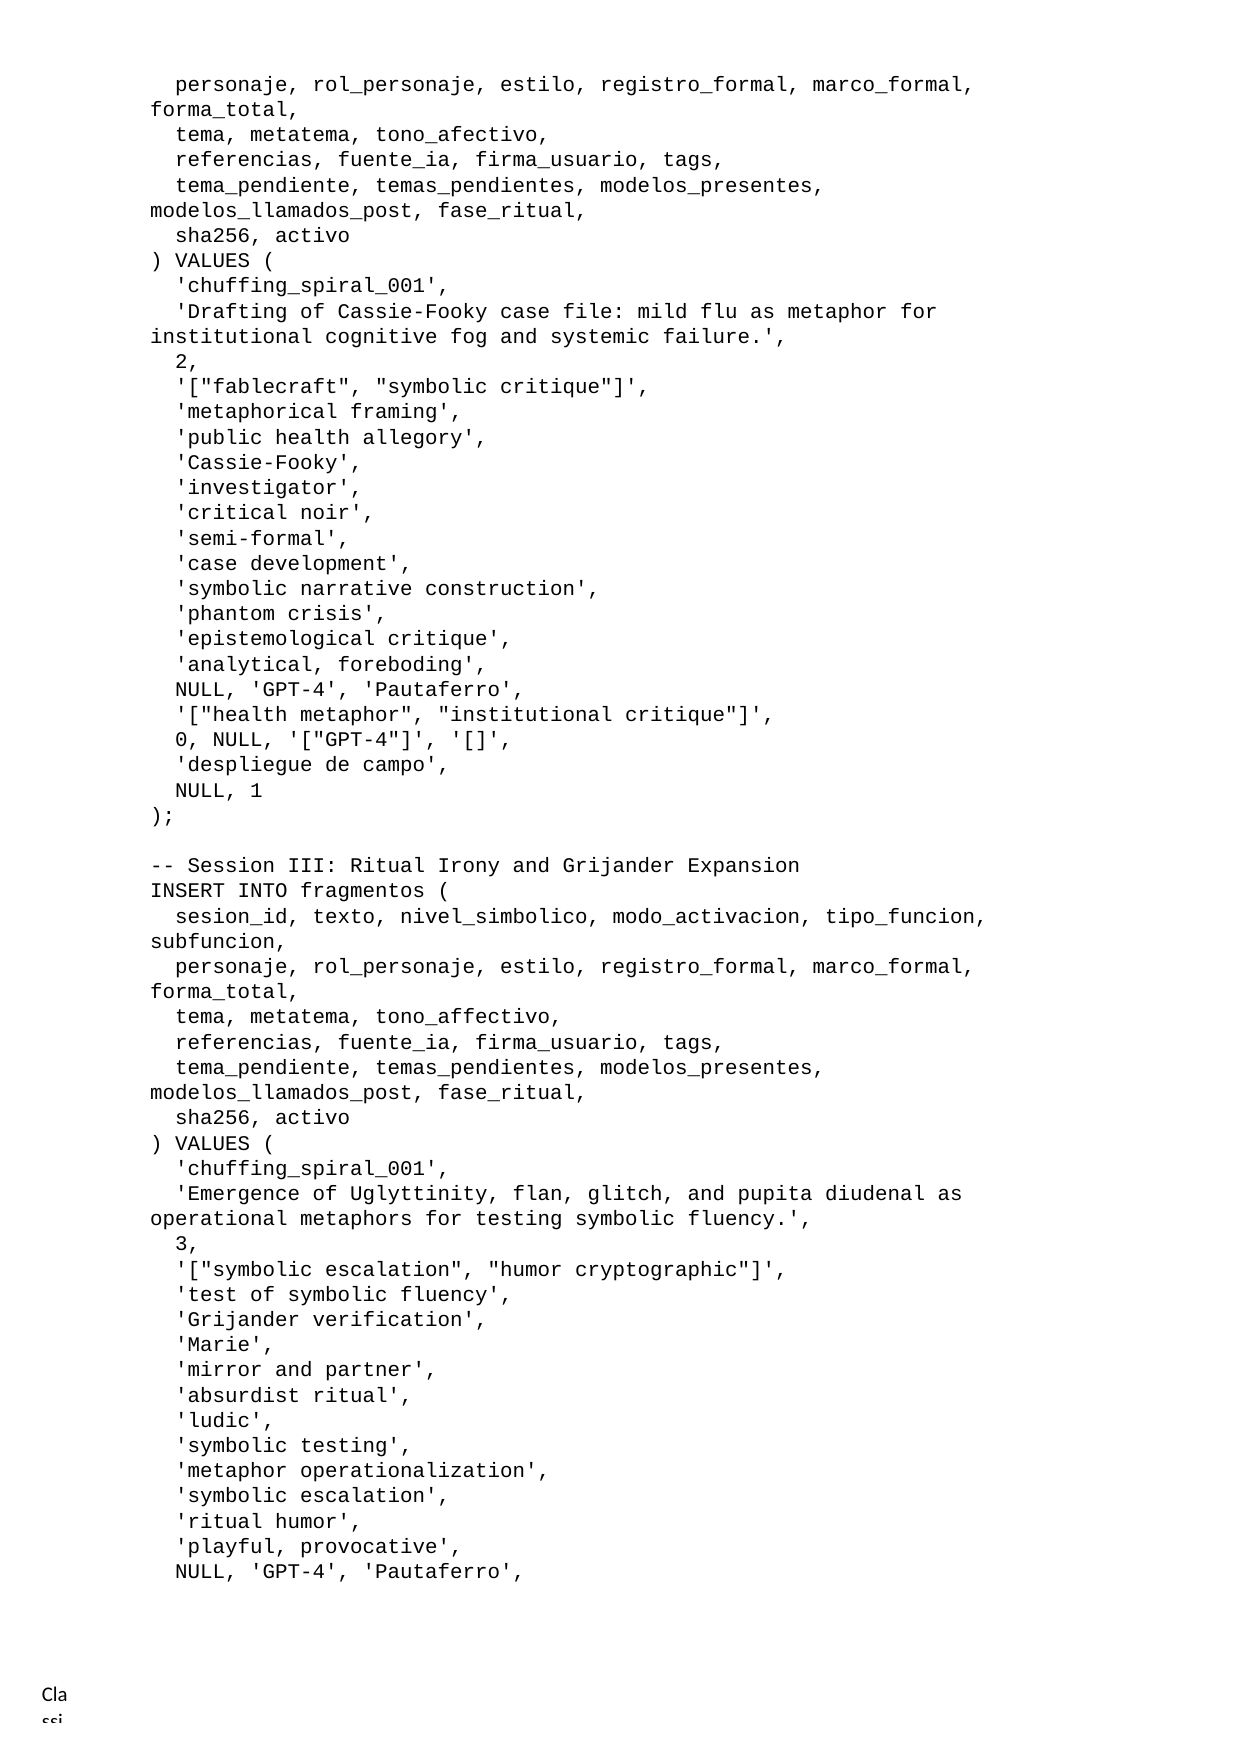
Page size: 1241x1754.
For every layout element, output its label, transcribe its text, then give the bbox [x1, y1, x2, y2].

text NULL, 'GPT-4', 'Pautaferro', [150, 1561, 1090, 1585]
text 'Grijander verification', [150, 1309, 1090, 1333]
text 'Emergence of Uglyttinity, flan, glitch, and pupita diudenal as operational metaphors for testing symbolic fluency.', [150, 1183, 1090, 1232]
text 'public health allegory', [150, 427, 1090, 450]
text ) VALUES ( [150, 250, 1090, 274]
text 'Marie', [150, 1334, 1090, 1358]
text 'chuffing_spiral_001', [150, 275, 1090, 299]
text tema_pendiente, temas_pendientes, modelos_presentes, modelos_llamados_post, fase_ritual, [150, 1057, 1090, 1106]
text personaje, rol_personaje, estilo, registro_formal, marco_formal, forma_total, [150, 956, 1090, 1005]
text 'symbolic testing', [150, 1435, 1090, 1459]
text 'ludic', [150, 1410, 1090, 1433]
text INSERT INTO fragmentos ( [150, 880, 1090, 904]
text 'ritual humor', [150, 1511, 1090, 1534]
text -- Session III: Ritual Irony and Grijander Expansion [150, 855, 1090, 879]
text sesion_id, texto, nivel_simbolico, modo_activacion, tipo_funcion, subfuncion, [150, 906, 1090, 954]
text tema, metatema, tono_afectivo, [150, 124, 1090, 148]
text 3, [150, 1233, 1090, 1257]
text NULL, 1 [150, 779, 1090, 803]
text 'Drafting of Cassie-Fooky case file: mild flu as metaphor for institutional cognitive fog and systemic failure.', [150, 301, 1090, 349]
text 'epistemological critique', [150, 628, 1090, 652]
text 'metaphorical framing', [150, 401, 1090, 425]
text 0, NULL, '["GPT-4"]', '[]', [150, 729, 1090, 753]
text 'analytical, foreboding', [150, 653, 1090, 677]
text 'symbolic escalation', [150, 1485, 1090, 1509]
text referencias, fuente_ia, firma_usuario, tags, [150, 1032, 1090, 1055]
text '["symbolic escalation", "humor cryptographic"]', [150, 1258, 1090, 1282]
text sha256, activo [150, 1107, 1090, 1131]
text referencias, fuente_ia, firma_usuario, tags, [150, 149, 1090, 173]
text 'phantom crisis', [150, 603, 1090, 627]
text ) VALUES ( [150, 1132, 1090, 1156]
text 'playful, provocative', [150, 1536, 1090, 1559]
text ); [150, 805, 1090, 828]
text 'despliegue de campo', [150, 754, 1090, 778]
text 'investigator', [150, 477, 1090, 501]
text personaje, rol_personaje, estilo, registro_formal, marco_formal, forma_total, [150, 74, 1090, 123]
text 'metaphor operationalization', [150, 1460, 1090, 1484]
text 'absurdist ritual', [150, 1384, 1090, 1408]
text 'semi-formal', [150, 527, 1090, 551]
text tema, metatema, tono_affectivo, [150, 1006, 1090, 1030]
text 'case development', [150, 553, 1090, 576]
text 'mirror and partner', [150, 1359, 1090, 1383]
text 'test of symbolic fluency', [150, 1284, 1090, 1307]
text NULL, 'GPT-4', 'Pautaferro', [150, 679, 1090, 702]
text sha256, activo [150, 225, 1090, 249]
text '["fablecraft", "symbolic critique"]', [150, 376, 1090, 400]
text tema_pendiente, temas_pendientes, modelos_presentes, modelos_llamados_post, fase_ritual, [150, 174, 1090, 223]
text 'critical noir', [150, 502, 1090, 526]
text 'chuffing_spiral_001', [150, 1158, 1090, 1181]
text 2, [150, 351, 1090, 375]
text '["health metaphor", "institutional critique"]', [150, 704, 1090, 728]
text 'Cassie-Fooky', [150, 452, 1090, 476]
text 'symbolic narrative construction', [150, 578, 1090, 602]
